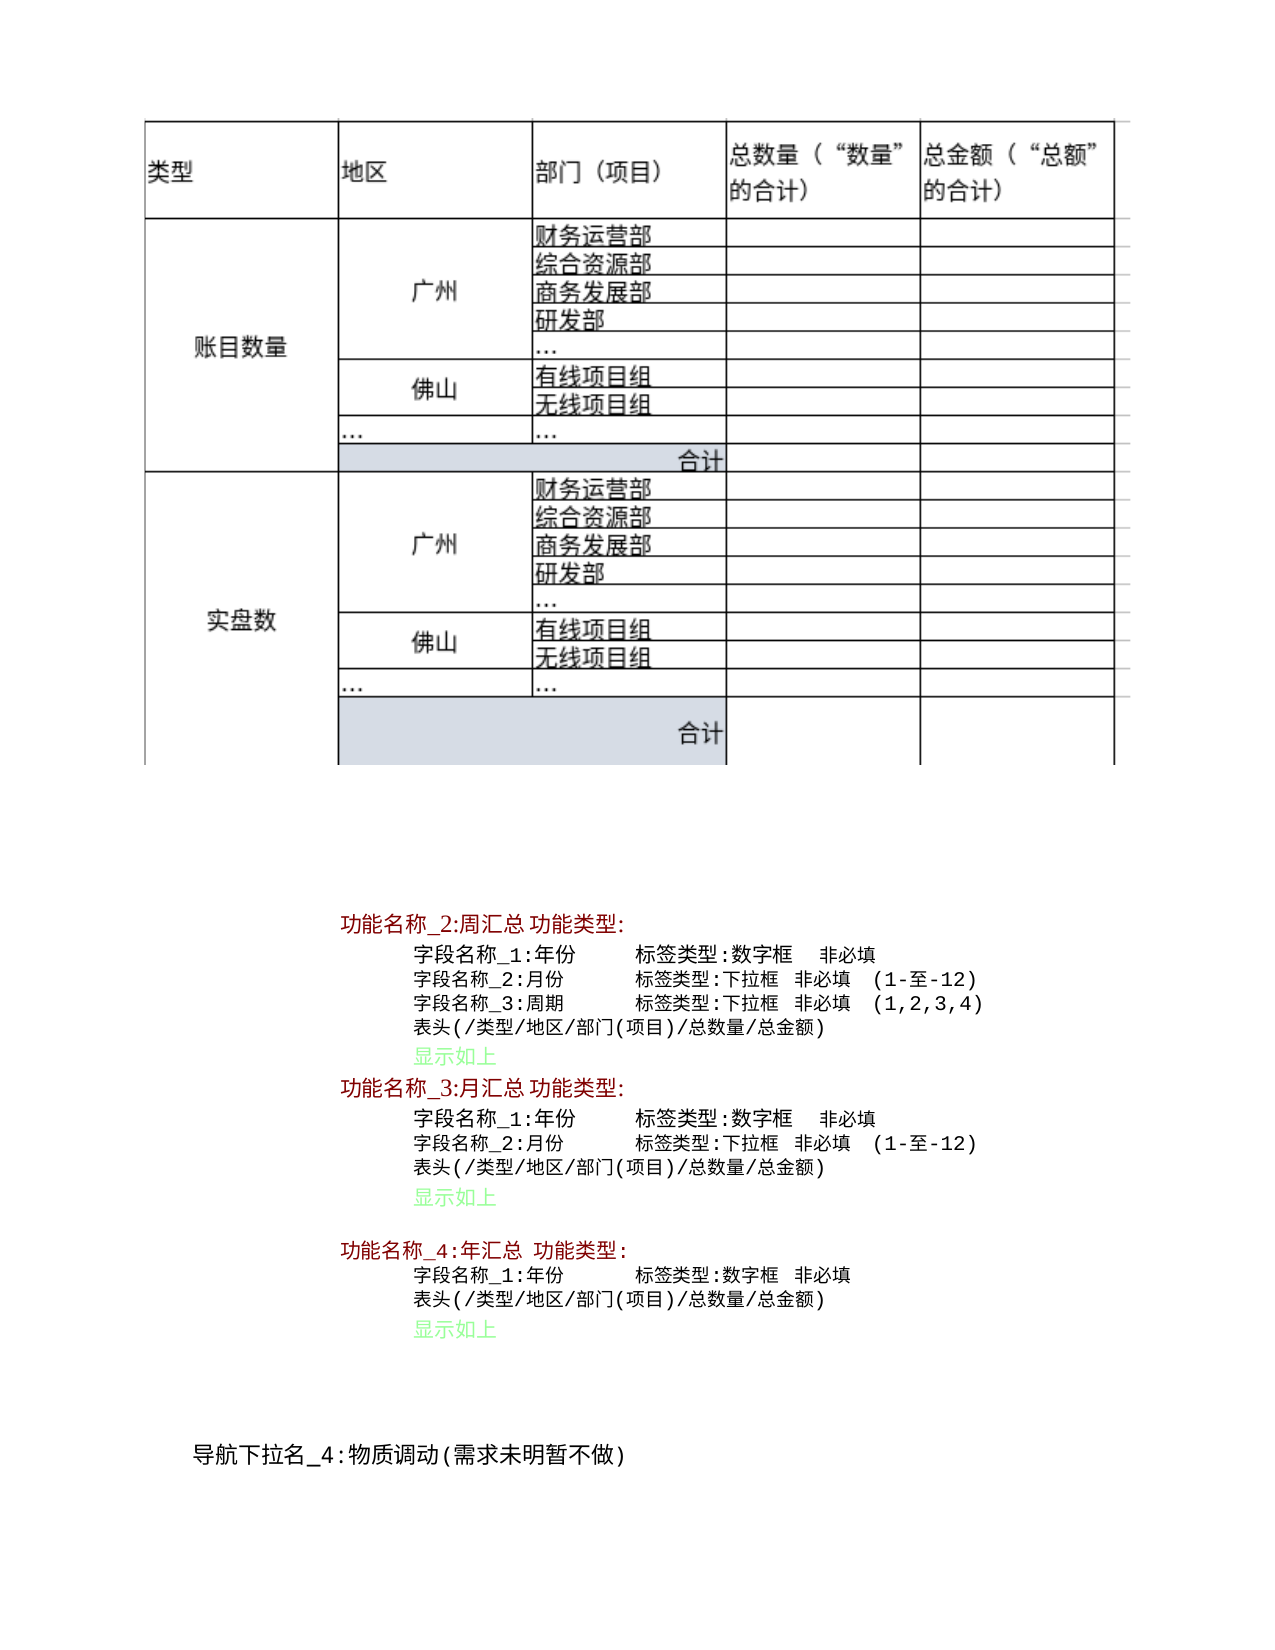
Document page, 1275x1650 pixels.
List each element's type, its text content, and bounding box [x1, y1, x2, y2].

text 字段名称_2:月份 标签类型:下拉框 非必填 (1-至-12) [118, 969, 1157, 993]
text 功能名称_4:年汇总 功能类型: [118, 1235, 1157, 1265]
text 字段名称_1:年份 标签类型:数字框 非必填 [118, 1103, 1157, 1133]
text 表头(/类型/地区/部门(项目)/总数量/总金额) [118, 1017, 1157, 1041]
text 字段名称_2:月份 标签类型:下拉框 非必填 (1-至-12) [118, 1133, 1157, 1157]
text 字段名称_1:年份 标签类型:数字框 非必填 [118, 938, 1157, 969]
text 字段名称_3:周期 标签类型:下拉框 非必填 (1,2,3,4) [118, 993, 1157, 1017]
picture [144, 118, 1131, 765]
text 功能名称_2:周汇总 功能类型: [118, 907, 1157, 938]
text 显示如上 [118, 1041, 1157, 1071]
text 功能名称_3:月汇总 功能类型: [118, 1071, 1157, 1103]
text 表头(/类型/地区/部门(项目)/总数量/总金额) [118, 1157, 1157, 1181]
text 字段名称_1:年份 标签类型:数字框 非必填 [118, 1265, 1157, 1289]
text 导航下拉名_4:物质调动(需求未明暂不做) [118, 1437, 1157, 1470]
text 表头(/类型/地区/部门(项目)/总数量/总金额) [118, 1289, 1157, 1313]
text 显示如上 [118, 1313, 1157, 1343]
text 显示如上 [118, 1181, 1157, 1211]
